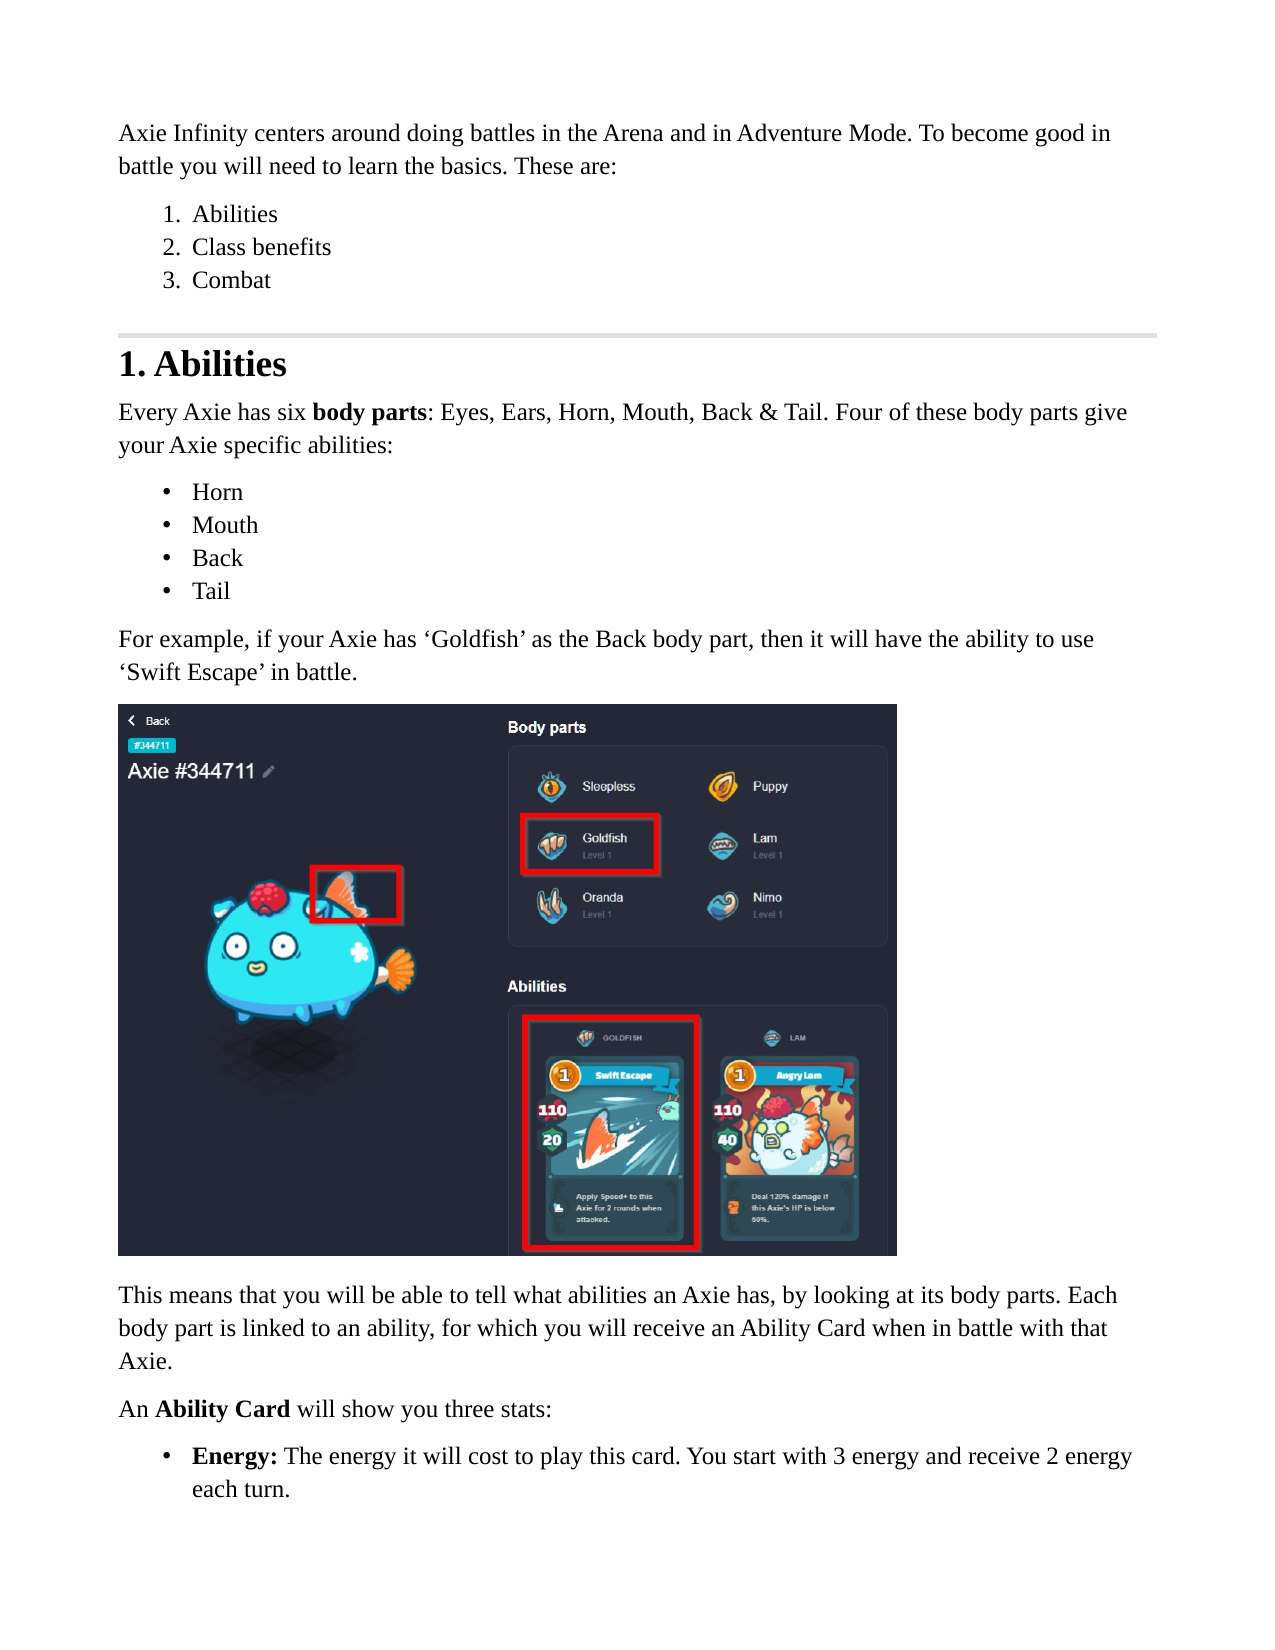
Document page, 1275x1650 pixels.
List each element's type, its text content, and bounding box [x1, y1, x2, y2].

list Back [162, 543, 1157, 572]
list Tail [162, 576, 1157, 605]
list Abilities [162, 199, 1157, 227]
text This means that you will be able to tell what abilities an Axie has, by looking at its body parts. Each body part is linked to an ability, for which you will receive an Ability Card when in battle with that Axie. [118, 1280, 1157, 1375]
text Every Axie has six body parts: Eyes, Ears, Horn, Mouth, Back & Tail. Four of these body parts give your Axie specific abilities: [118, 397, 1157, 458]
text An Ability Card will show you three stats: [118, 1394, 1157, 1423]
text Axie Infinity centers around doing battles in the Arena and in Adventure Mode. To become good in battle you will need to learn the basics. These are: [118, 118, 1157, 180]
subtitle 1. Abilities [118, 338, 1157, 384]
list Mouth [162, 510, 1157, 539]
list Energy: The energy it will cost to play this card. You start with 3 energy and receive 2 energy each turn. [162, 1441, 1157, 1503]
picture [118, 704, 897, 1256]
list Combat [162, 265, 1157, 293]
list Class benefits [162, 232, 1157, 261]
list Horn [162, 477, 1157, 506]
text For example, if your Axie has ‘Goldfish’ as the Back body part, then it will have the ability to use ‘Swift Escape’ in battle. [118, 624, 1157, 686]
